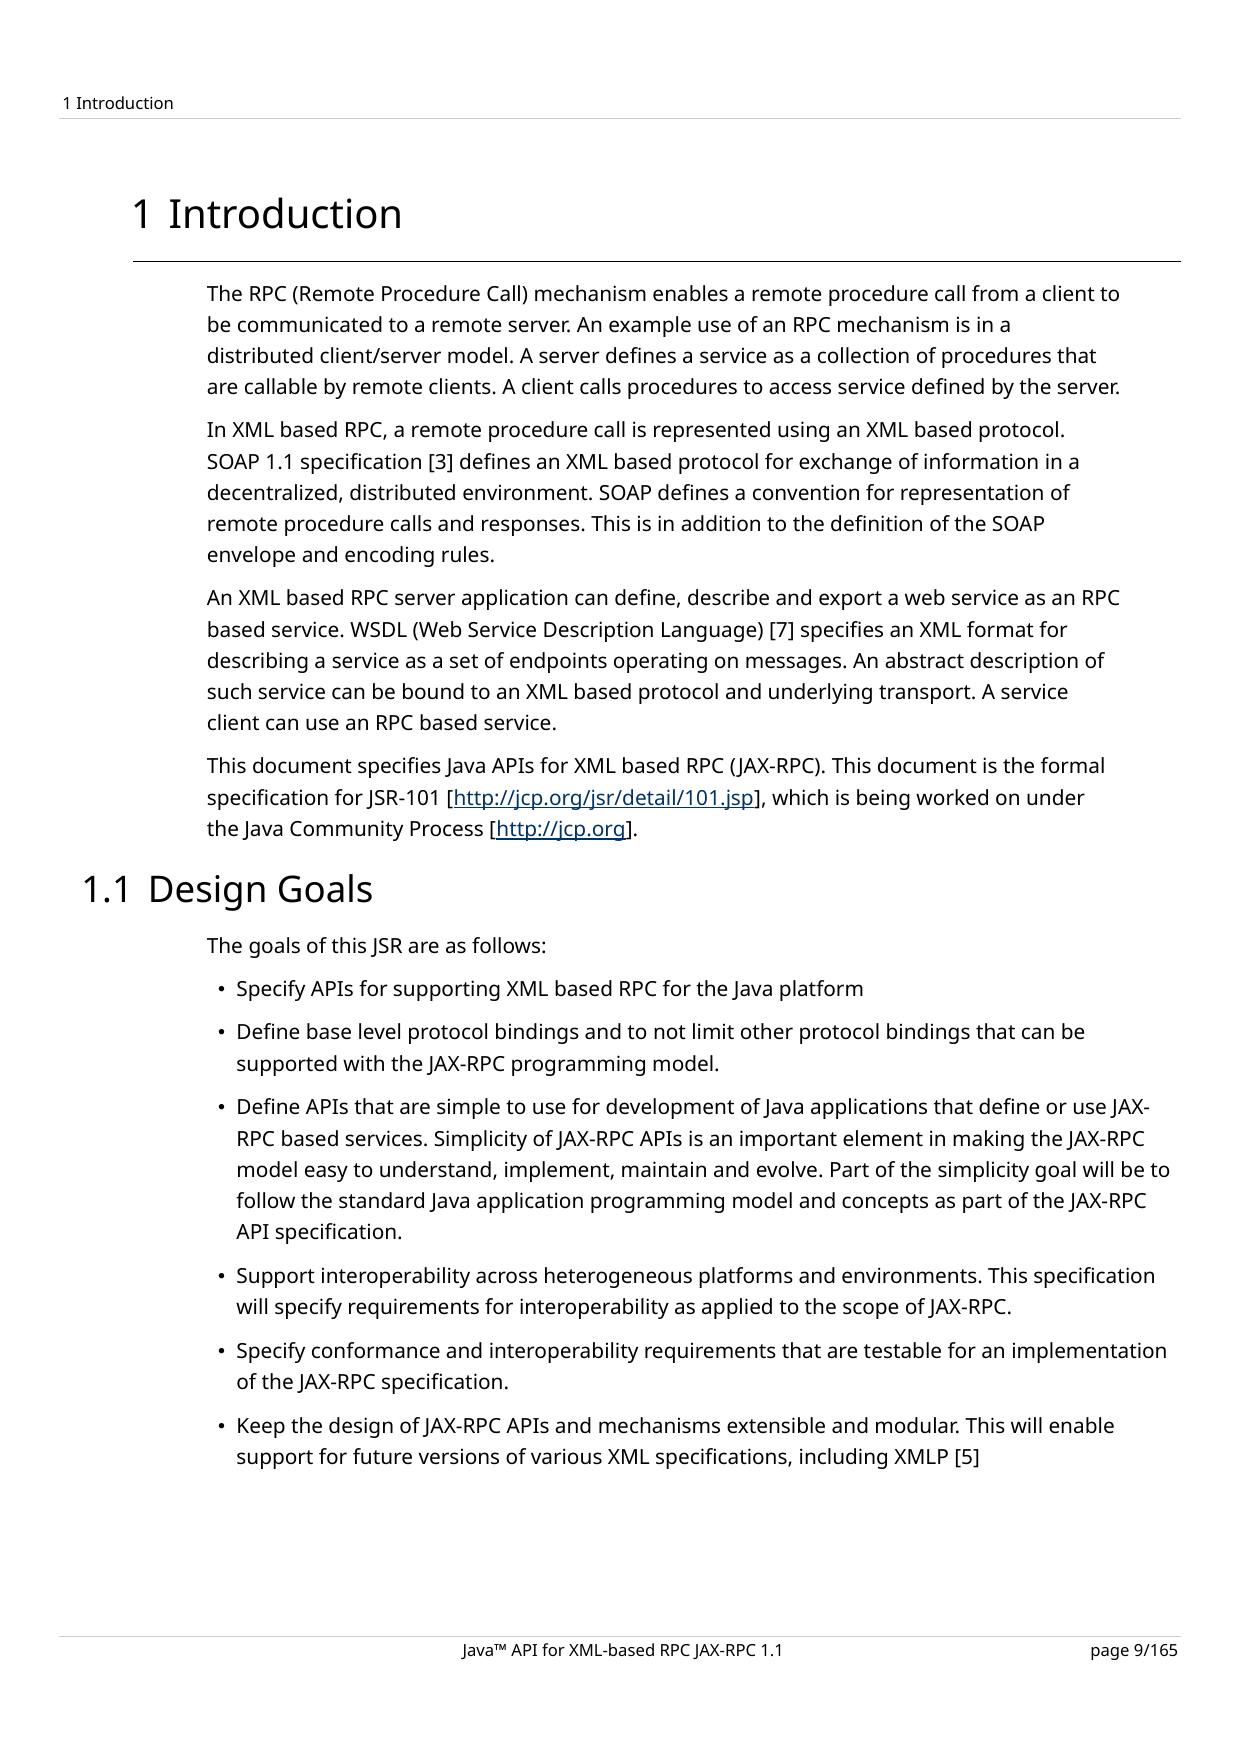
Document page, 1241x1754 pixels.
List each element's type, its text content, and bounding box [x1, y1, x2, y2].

subtitle Introduction [133, 165, 1181, 261]
text This document specifies Java APIs for XML based RPC (JAX-RPC). This document is the formal specification for JSR-101 [http://jcp.org/jsr/detail/101.jsp], which is being worked on under the Java Community Process [http://jcp.org]. [207, 752, 1122, 842]
list Specify APIs for supporting XML based RPC for the Java platform [221, 974, 1181, 1002]
subtitle Design Goals [133, 863, 1181, 913]
text An XML based RPC server application can define, describe and export a web service as an RPC based service. WSDL (Web Service Description Language) [7] specifies an XML format for describing a service as a set of endpoints operating on messages. An abstract description of such service can be bound to an XML based protocol and underlying transport. A service client can use an RPC based service. [207, 583, 1122, 737]
text The RPC (Remote Procedure Call) mechanism enables a remote procedure call from a client to be communicated to a remote server. An example use of an RPC mechanism is in a distributed client/server model. A server defines a service as a collection of procedures that are callable by remote clients. A client calls procedures to access service defined by the server. [207, 279, 1122, 401]
list Specify conformance and interoperability requirements that are testable for an implementation of the JAX-RPC specification. [221, 1336, 1181, 1396]
text The goals of this JSR are as follows: [207, 931, 1122, 959]
text In XML based RPC, a remote procedure call is represented using an XML based protocol. SOAP 1.1 specification [3] defines an XML based protocol for exchange of information in a decentralized, distributed environment. SOAP defines a convention for representation of remote procedure calls and responses. This is in addition to the definition of the SOAP envelope and encoding rules. [207, 416, 1122, 569]
list Keep the design of JAX-RPC APIs and mechanisms extensible and modular. This will enable support for future versions of various XML specifications, including XMLP [5] [221, 1411, 1181, 1471]
list Define base level protocol bindings and to not limit other protocol bindings that can be supported with the JAX-RPC programming model. [221, 1017, 1181, 1077]
list Define APIs that are simple to use for development of Java applications that define or use JAX-RPC based services. Simplicity of JAX-RPC APIs is an important element in making the JAX-RPC model easy to understand, implement, maintain and evolve. Part of the simplicity goal will be to follow the standard Java application programming model and concepts as part of the JAX-RPC API specification. [221, 1092, 1181, 1246]
list Support interoperability across heterogeneous platforms and environments. This specification will specify requirements for interoperability as applied to the scope of JAX-RPC. [221, 1261, 1181, 1321]
